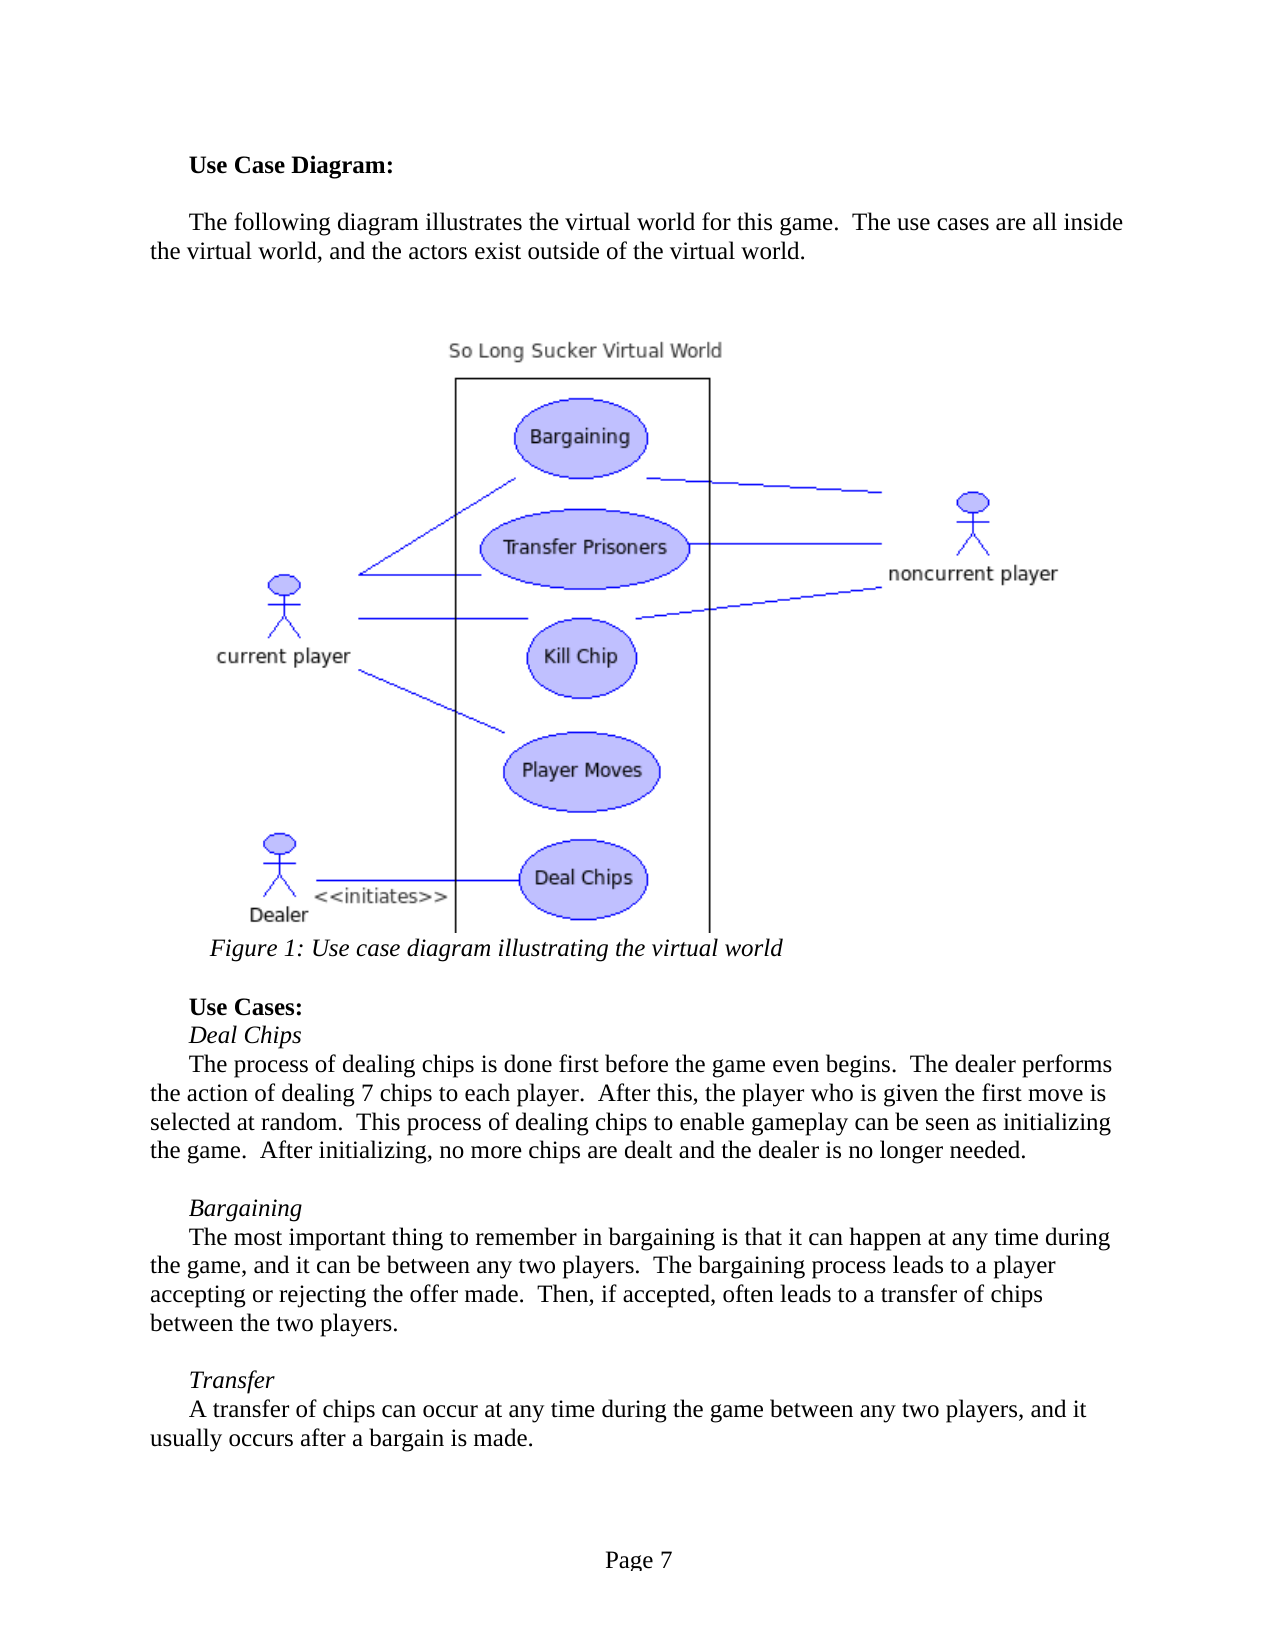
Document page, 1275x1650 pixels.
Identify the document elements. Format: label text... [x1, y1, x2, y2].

text A transfer of chips can occur at any time during the game between any two players, and it usually occurs after a bargain is made. [150, 1394, 1125, 1452]
text Figure 1: Use case diagram illustrating the virtual world [209, 933, 1066, 961]
text The process of dealing chips is done first before the game even begins. The dealer performs the action of dealing 7 chips to each player. After this, the player who is given the first move is selected at random. This process of dealing chips to enable gameplay can be seen as initializing the game. After initializing, no more chips are dealt and the dealer is no longer needed. [150, 1049, 1125, 1164]
text The following diagram illustrates the virtual world for this game. The use cases are all inside the virtual world, and the actors exist outside of the virtual world. [150, 207, 1125, 265]
text Use Cases: [150, 992, 1125, 1021]
text Use Case Diagram: [150, 150, 1125, 179]
text Deal Chips [150, 1021, 1125, 1049]
picture [209, 336, 1066, 933]
text Transfer [150, 1366, 1125, 1394]
text Bargaining [150, 1193, 1125, 1222]
text The most important thing to remember in bargaining is that it can happen at any time during the game, and it can be between any two players. The bargaining process leads to a player accepting or rejecting the offer made. Then, if accepted, often leads to a transfer of chips between the two players. [150, 1222, 1125, 1337]
